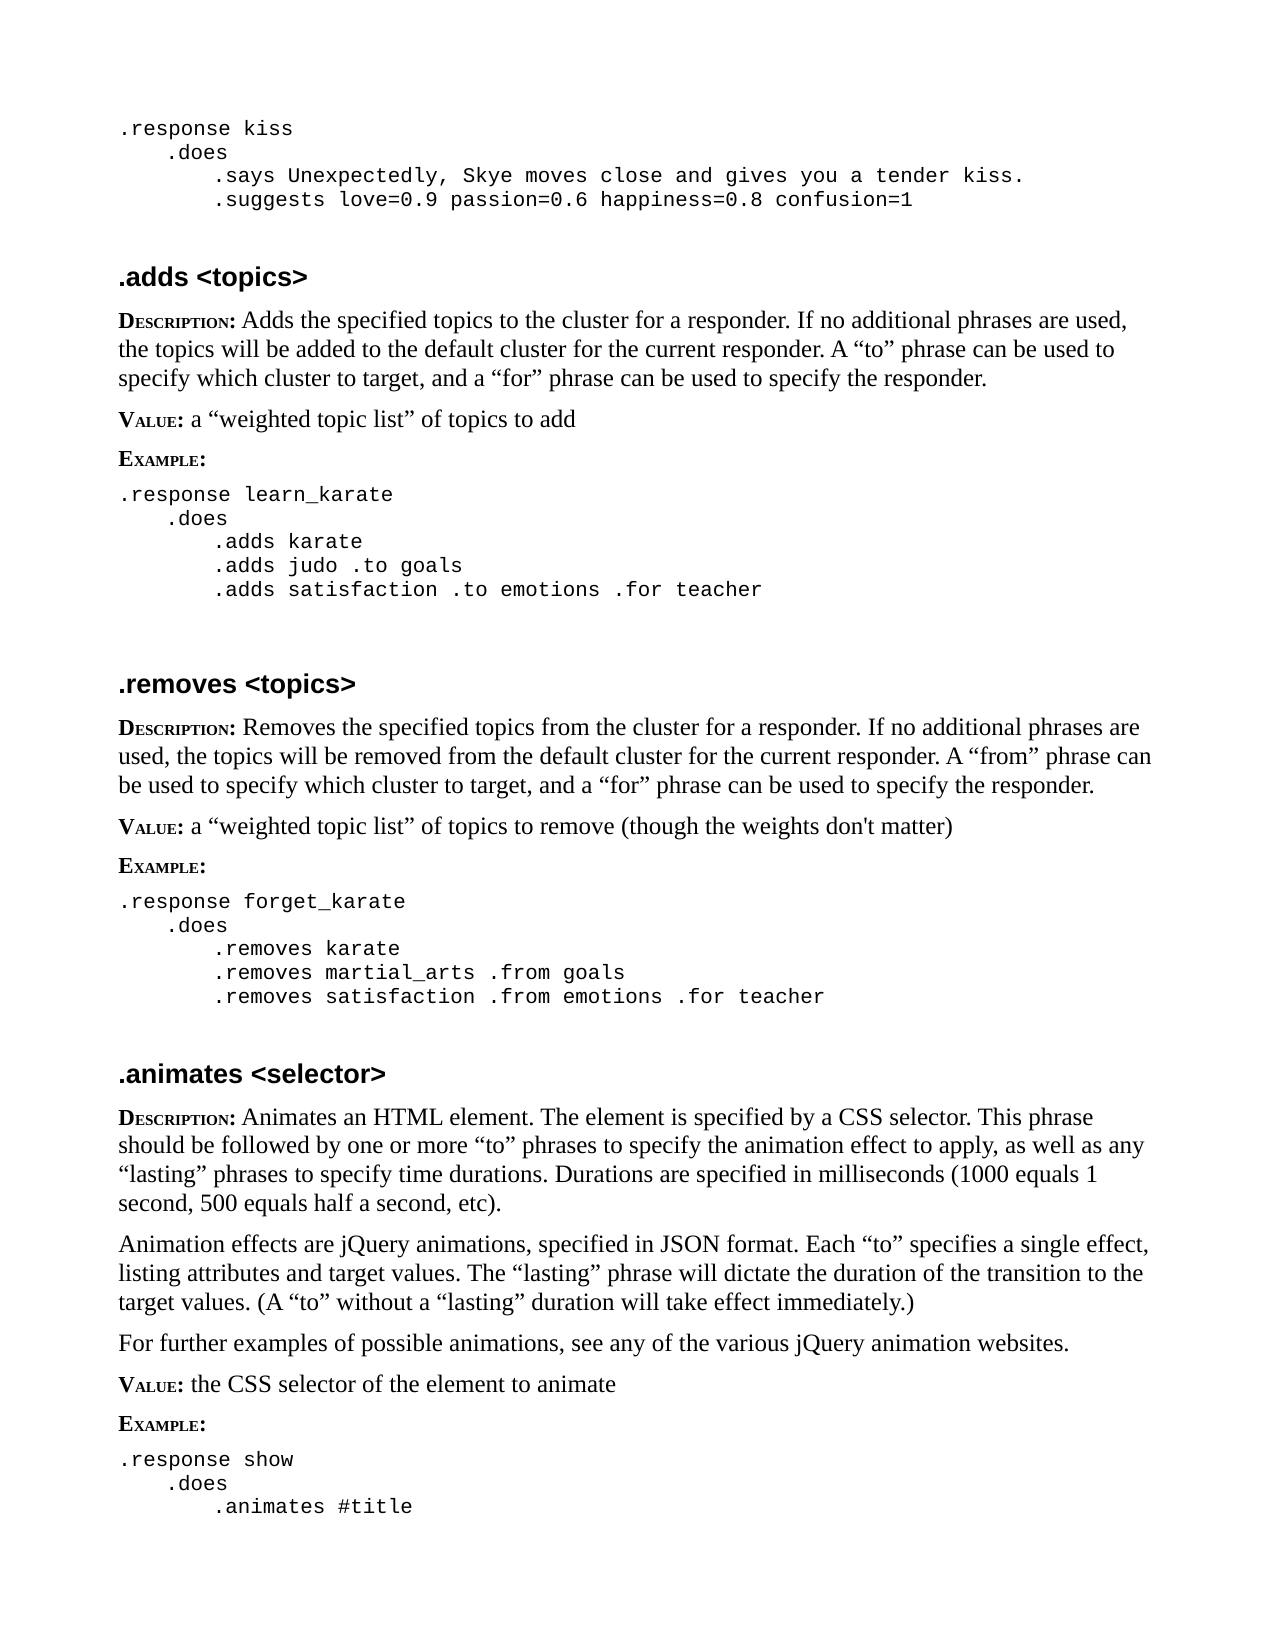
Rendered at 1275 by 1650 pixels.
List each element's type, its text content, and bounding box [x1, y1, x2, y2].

text .response show [118, 1449, 1157, 1473]
text .adds judo .to goals [118, 555, 1157, 578]
text Example: [118, 852, 1157, 878]
text .removes martial_arts .from goals [118, 962, 1157, 986]
text .does [118, 915, 1157, 938]
text .does [118, 1473, 1157, 1497]
text Description: Removes the specified topics from the cluster for a responder. If no additional phrases are used, the topics will be removed from the default cluster for the current responder. A “from” phrase can be used to specify which cluster to target, and a “for” phrase can be used to specify the responder. [118, 712, 1157, 798]
text .adds karate [118, 531, 1157, 555]
text Value: a “weighted topic list” of topics to add [118, 404, 1157, 433]
text .suggests love=0.9 passion=0.6 happiness=0.8 confusion=1 [118, 189, 1157, 213]
text .does [118, 508, 1157, 531]
text .animates #title [118, 1497, 1157, 1520]
text Description: Animates an HTML element. The element is specified by a CSS selector. This phrase should be followed by one or more “to” phrases to specify the animation effect to apply, as well as any “lasting” phrases to specify time durations. Durations are specified in milliseconds (1000 equals 1 second, 500 equals half a second, etc). [118, 1102, 1157, 1217]
text Example: [118, 1410, 1157, 1437]
text Animation effects are jQuery animations, specified in JSON format. Each “to” specifies a single effect, listing attributes and target values. The “lasting” phrase will dictate the duration of the transition to the target values. (A “to” without a “lasting” duration will take effect immediately.) [118, 1229, 1157, 1315]
subtitle .removes <topics> [118, 668, 1157, 700]
text Description: Adds the specified topics to the cluster for a responder. If no additional phrases are used, the topics will be added to the default cluster for the current responder. A “to” phrase can be used to specify which cluster to target, and a “for” phrase can be used to specify the responder. [118, 305, 1157, 391]
text .response forget_karate [118, 891, 1157, 915]
text .removes karate [118, 938, 1157, 962]
text .removes satisfaction .from emotions .for teacher [118, 986, 1157, 1009]
text Value: the CSS selector of the element to animate [118, 1369, 1157, 1398]
text .adds satisfaction .to emotions .for teacher [118, 578, 1157, 602]
text .response learn_karate [118, 484, 1157, 508]
text Example: [118, 445, 1157, 471]
text .does [118, 142, 1157, 165]
text For further examples of possible animations, see any of the various jQuery animation websites. [118, 1328, 1157, 1357]
text Value: a “weighted topic list” of topics to remove (though the weights don't matter) [118, 811, 1157, 840]
subtitle .adds <topics> [118, 261, 1157, 293]
subtitle .animates <selector> [118, 1058, 1157, 1089]
text .says Unexpectedly, Skye moves close and gives you a tender kiss. [118, 165, 1157, 189]
text .response kiss [118, 118, 1157, 142]
